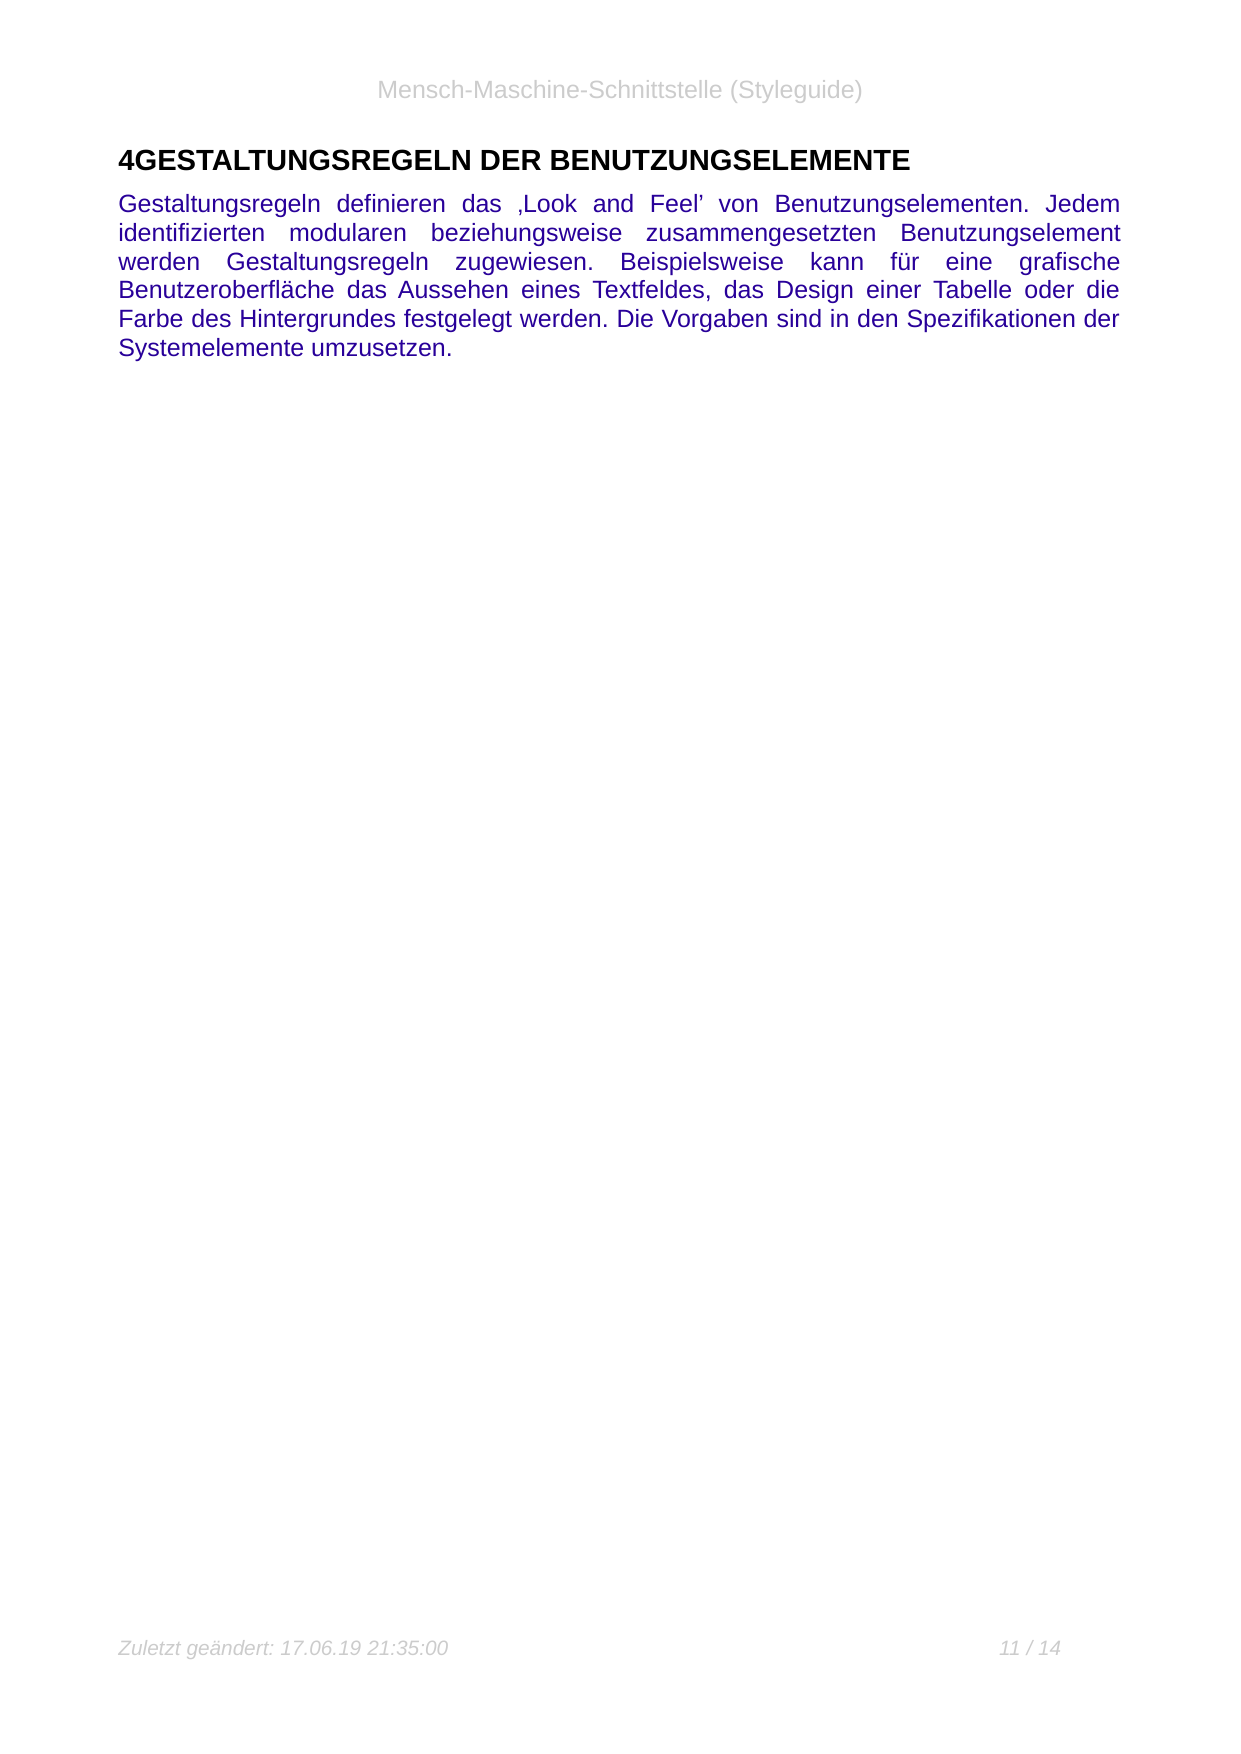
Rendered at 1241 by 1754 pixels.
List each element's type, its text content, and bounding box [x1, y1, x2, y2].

subtitle Gestaltungsregeln der Benutzungselemente [118, 143, 1122, 177]
text Gestaltungsregeln definieren das ‚Look and Feel’ von Benutzungselementen. Jedem identifizierten modularen beziehungsweise zusammengesetzten Benutzungselement werden Gestaltungsregeln zugewiesen. Beispielsweise kann für eine grafische Benutzeroberfläche das Aussehen eines Textfeldes, das Design einer Tabelle oder die Farbe des Hintergrundes festgelegt werden. Die Vorgaben sind in den Spezifikationen der Systemelemente umzusetzen. [118, 189, 1122, 362]
